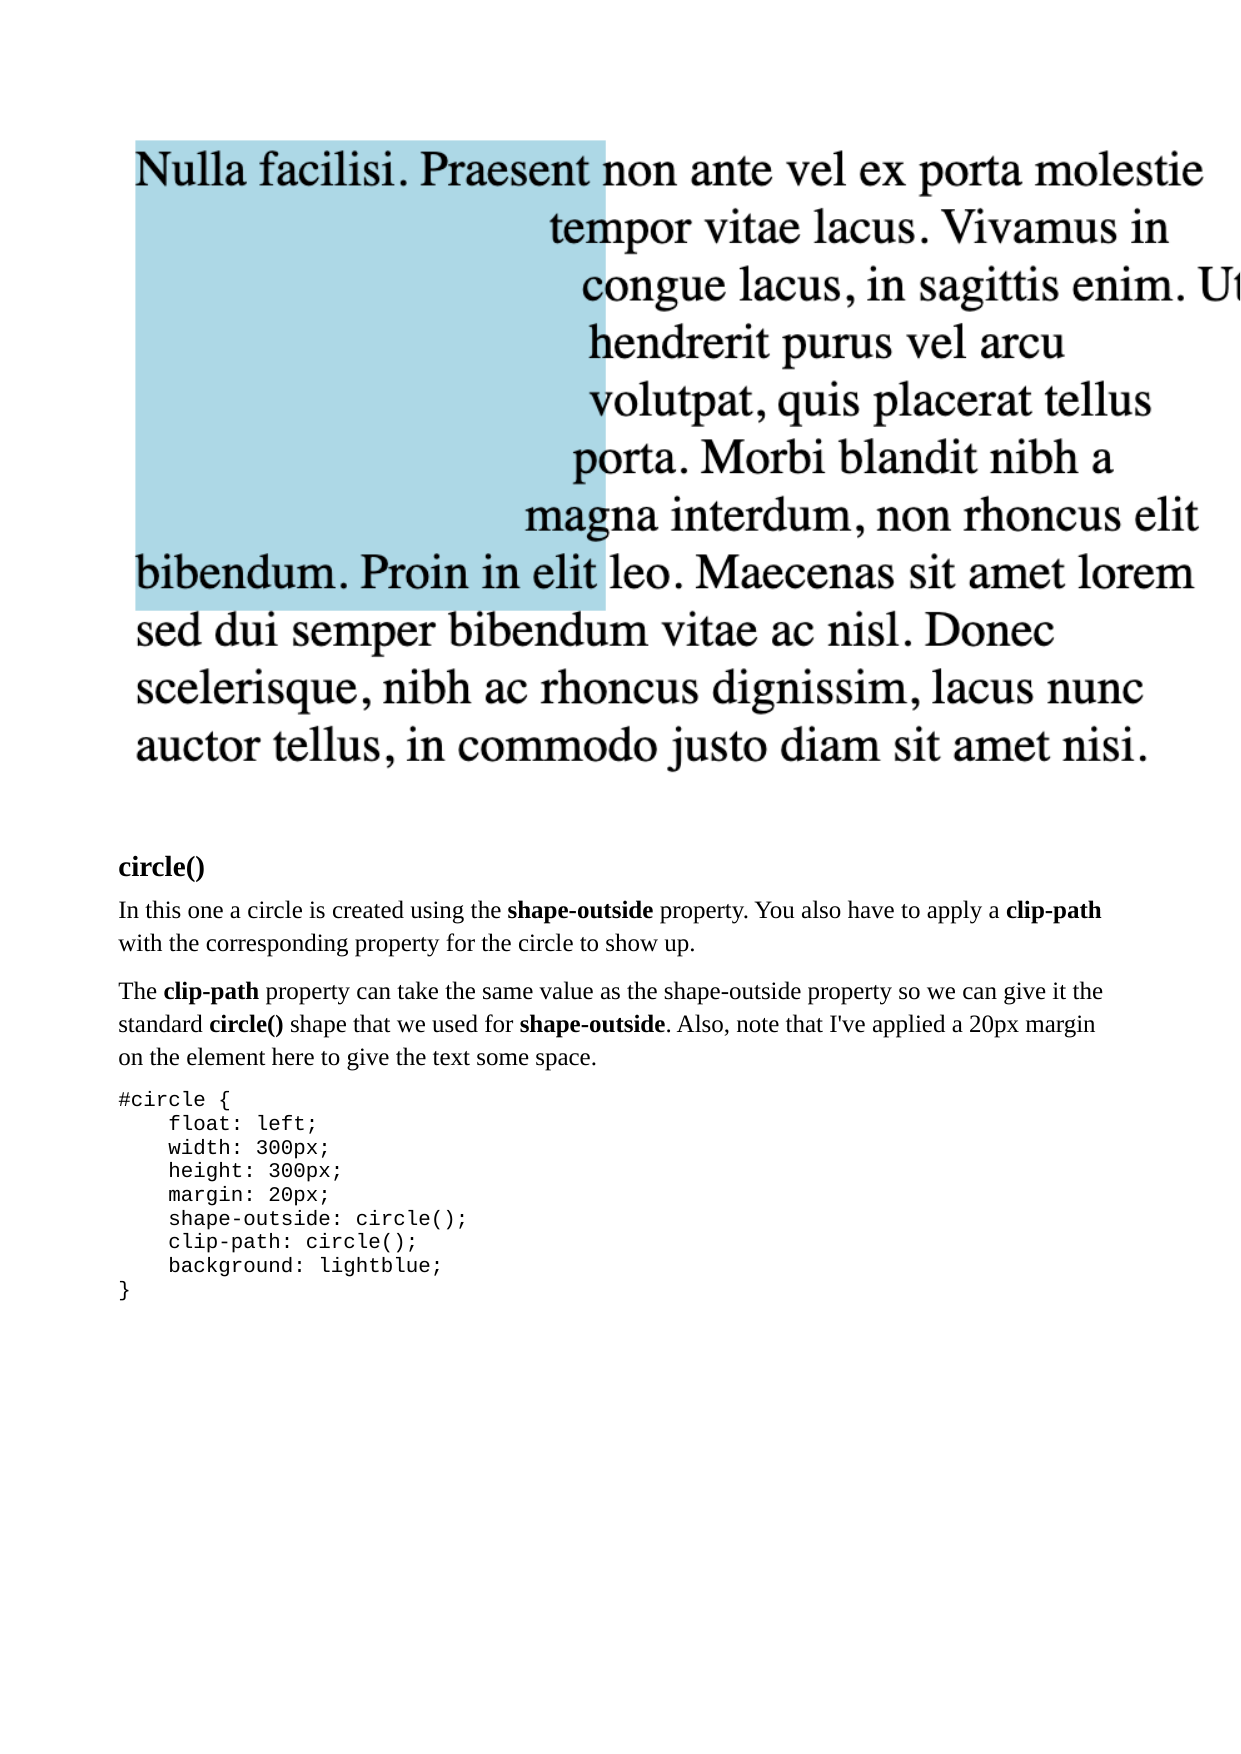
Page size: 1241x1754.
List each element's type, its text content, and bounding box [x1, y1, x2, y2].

text #circle { [118, 1089, 1122, 1113]
text height: 300px; [118, 1160, 1122, 1184]
text shape-outside: circle(); [118, 1208, 1122, 1231]
text The clip-path property can take the same value as the shape-outside property so we can give it the standard circle() shape that we used for shape-outside. Also, note that I've applied a 20px margin on the element here to give the text some space. [118, 976, 1122, 1071]
text clip-path: circle(); [118, 1231, 1122, 1255]
text margin: 20px; [118, 1184, 1122, 1208]
text } [118, 1278, 1122, 1302]
subtitle circle() [118, 849, 1122, 883]
text background: lightblue; [118, 1255, 1122, 1278]
picture [118, 118, 1241, 816]
text float: left; [118, 1113, 1122, 1137]
text In this one a circle is created using the shape-outside property. You also have to apply a clip-path with the corresponding property for the circle to show up. [118, 895, 1122, 957]
text width: 300px; [118, 1137, 1122, 1160]
